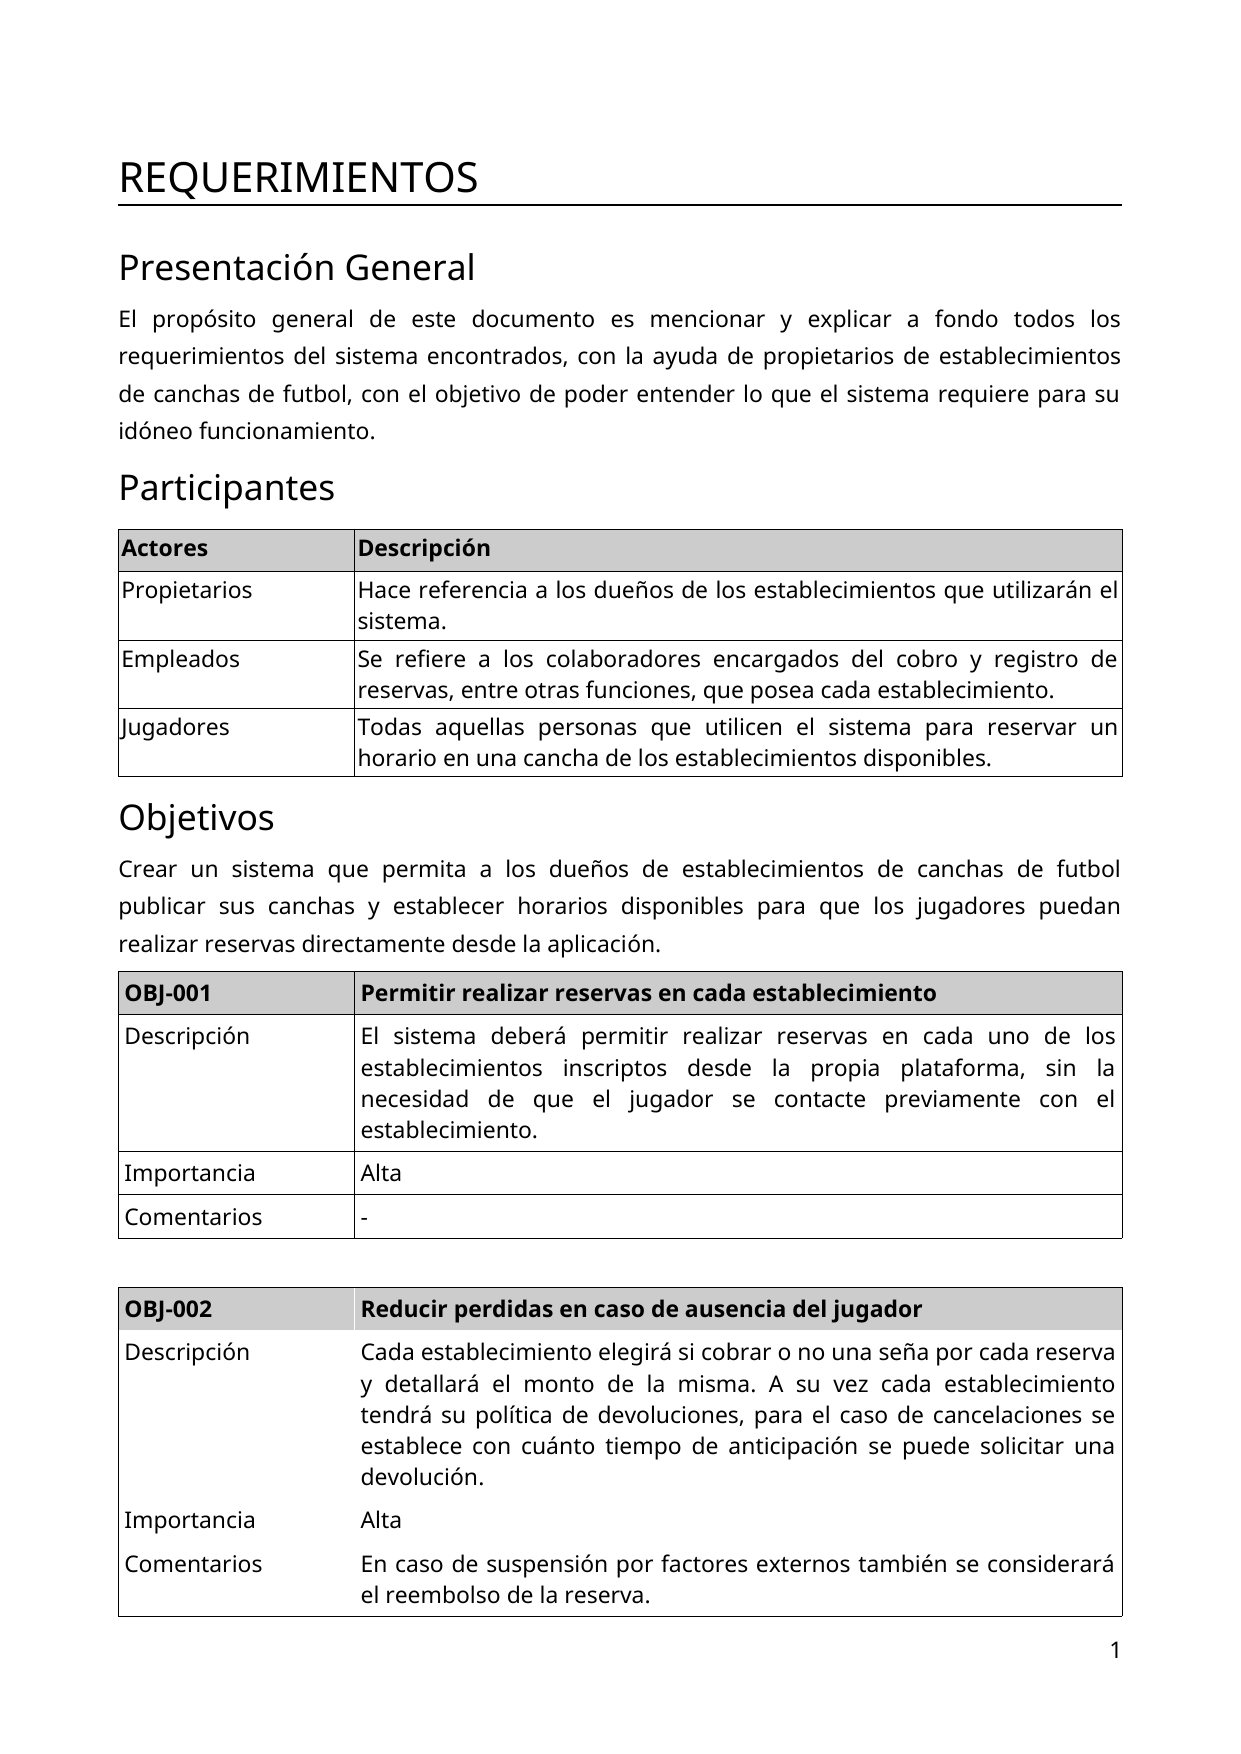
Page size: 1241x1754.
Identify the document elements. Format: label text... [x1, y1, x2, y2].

table_cell Jugadores [119, 709, 354, 776]
table_cell Comentarios [119, 1195, 354, 1238]
table_cell Alta [355, 1499, 1122, 1542]
table_header OBJ-002 [119, 1288, 354, 1330]
table_cell Empleados [119, 641, 354, 708]
table_header Actores [119, 530, 354, 571]
table_cell En caso de suspensión por factores externos también se considerará el reembolso de la reserva. [355, 1542, 1122, 1616]
table_cell Se refiere a los colaboradores encargados del cobro y registro de reservas, entre otras funciones, que posea cada establecimiento. [355, 641, 1122, 708]
subtitle Participantes [118, 462, 1122, 511]
table_cell Comentarios [119, 1542, 354, 1616]
table_header Reducir perdidas en caso de ausencia del jugador [355, 1288, 1122, 1330]
table_header OBJ-001 [119, 972, 354, 1014]
subtitle requerimientos [118, 147, 1122, 204]
table_cell Alta [355, 1152, 1122, 1194]
table_cell El sistema deberá permitir realizar reservas en cada uno de los establecimientos inscriptos desde la propia plataforma, sin la necesidad de que el jugador se contacte previamente con el establecimiento. [355, 1015, 1122, 1151]
table_cell Importancia [119, 1499, 354, 1542]
table_header Permitir realizar reservas en cada establecimiento [355, 972, 1122, 1014]
table_cell - [355, 1195, 1122, 1238]
table_cell Importancia [119, 1152, 354, 1194]
subtitle Objetivos [118, 792, 1122, 840]
table_cell Todas aquellas personas que utilicen el sistema para reservar un horario en una cancha de los establecimientos disponibles. [355, 709, 1122, 776]
text El propósito general de este documento es mencionar y explicar a fondo todos los requerimientos del sistema encontrados, con la ayuda de propietarios de establecimientos de canchas de futbol, con el objetivo de poder entender lo que el sistema requiere para su idóneo funcionamiento. [118, 303, 1122, 446]
table_cell Cada establecimiento elegirá si cobrar o no una seña por cada reserva y detallará el monto de la misma. A su vez cada establecimiento tendrá su política de devoluciones, para el caso de cancelaciones se establece con cuánto tiempo de anticipación se puede solicitar una devolución. [355, 1330, 1122, 1498]
table_cell Descripción [119, 1330, 354, 1498]
table_cell Hace referencia a los dueños de los establecimientos que utilizarán el sistema. [355, 572, 1122, 639]
text Crear un sistema que permita a los dueños de establecimientos de canchas de futbol publicar sus canchas y establecer horarios disponibles para que los jugadores puedan realizar reservas directamente desde la aplicación. [118, 852, 1122, 959]
table_header Descripción [355, 530, 1122, 571]
table_cell Propietarios [119, 572, 354, 639]
table_cell Descripción [119, 1015, 354, 1151]
subtitle Presentación General [118, 242, 1122, 291]
